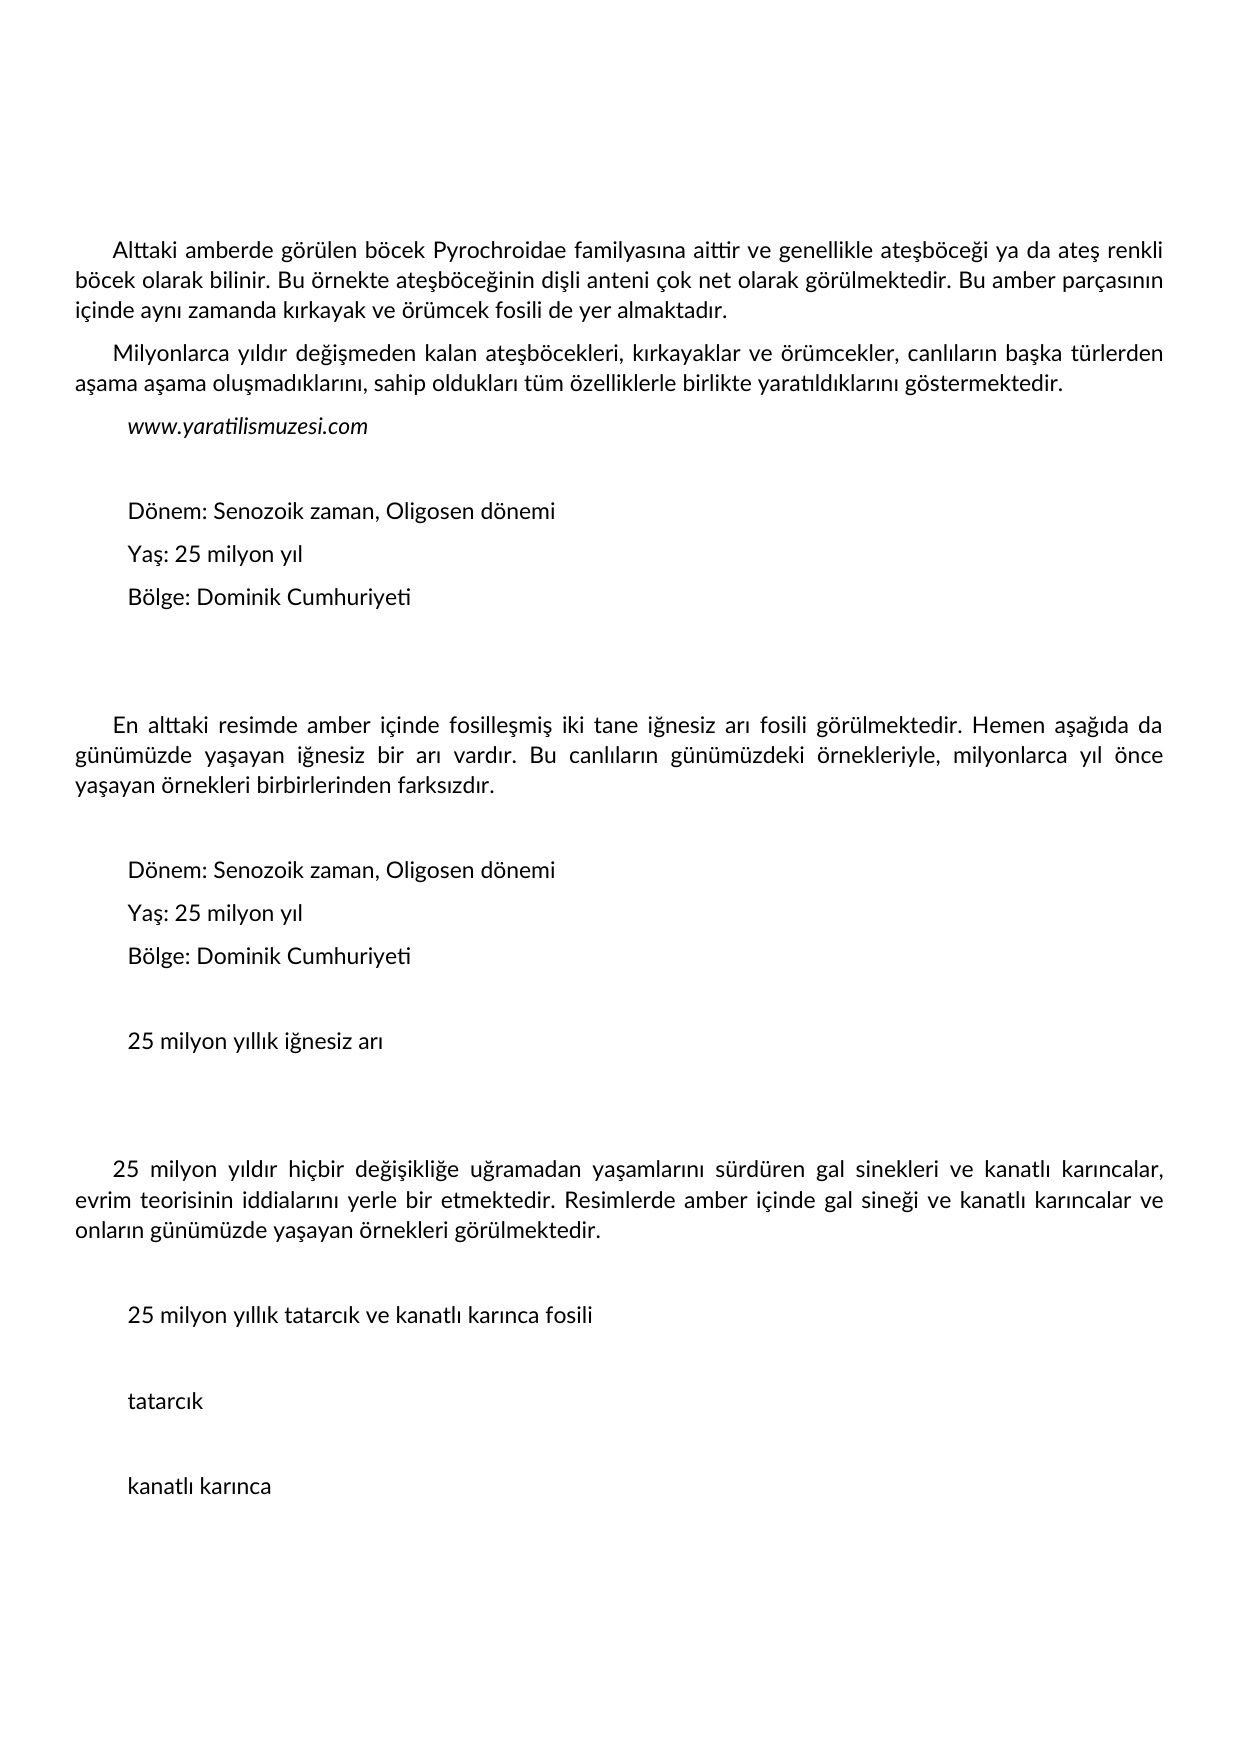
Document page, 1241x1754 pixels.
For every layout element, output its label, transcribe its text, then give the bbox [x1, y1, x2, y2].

text 25 milyon yıllık tatarcık ve kanatlı karınca fosili [127, 1301, 1143, 1328]
text tatarcık [127, 1386, 1143, 1414]
text Dönem: Senozoik zaman, Oligosen dönemi [127, 497, 1143, 524]
text Milyonlarca yıldır değişmeden kalan ateşböcekleri, kırkayaklar ve örümcekler, canlıların başka türlerden aşama aşama oluşmadıklarını, sahip oldukları tüm özelliklerle birlikte yaratıldıklarını göstermektedir. [75, 338, 1165, 396]
text www.yaratilismuzesi.com [127, 411, 1143, 439]
text 25 milyon yıllık iğnesiz arı [127, 1027, 1143, 1054]
text En alttaki resimde amber içinde fosilleşmiş iki tane iğnesiz arı fosili görülmektedir. Hemen aşağıda da günümüzde yaşayan iğnesiz bir arı vardır. Bu canlıların günümüzdeki örnekleriyle, milyonlarca yıl önce yaşayan örnekleri birbirlerinden farksızdır. [75, 710, 1165, 798]
text kanatlı karınca [127, 1472, 1143, 1499]
text Yaş: 25 milyon yıl [127, 899, 1143, 926]
text Bölge: Dominik Cumhuriyeti [127, 582, 1143, 610]
text Yaş: 25 milyon yıl [127, 539, 1143, 567]
text 25 milyon yıldır hiçbir değişikliğe uğramadan yaşamlarını sürdüren gal sinekleri ve kanatlı karıncalar, evrim teorisinin iddialarını yerle bir etmektedir. Resimlerde amber içinde gal sineği ve kanatlı karıncalar ve onların günümüzde yaşayan örnekleri görülmektedir. [75, 1155, 1165, 1243]
text Dönem: Senozoik zaman, Oligosen dönemi [127, 856, 1143, 884]
text Alttaki amberde görülen böcek Pyrochroidae familyasına aittir ve genellikle ateşböceği ya da ateş renkli böcek olarak bilinir. Bu örnekte ateşböceğinin dişli anteni çok net olarak görülmektedir. Bu amber parçasının içinde aynı zamanda kırkayak ve örümcek fosili de yer almaktadır. [75, 235, 1165, 323]
text Bölge: Dominik Cumhuriyeti [127, 942, 1143, 969]
